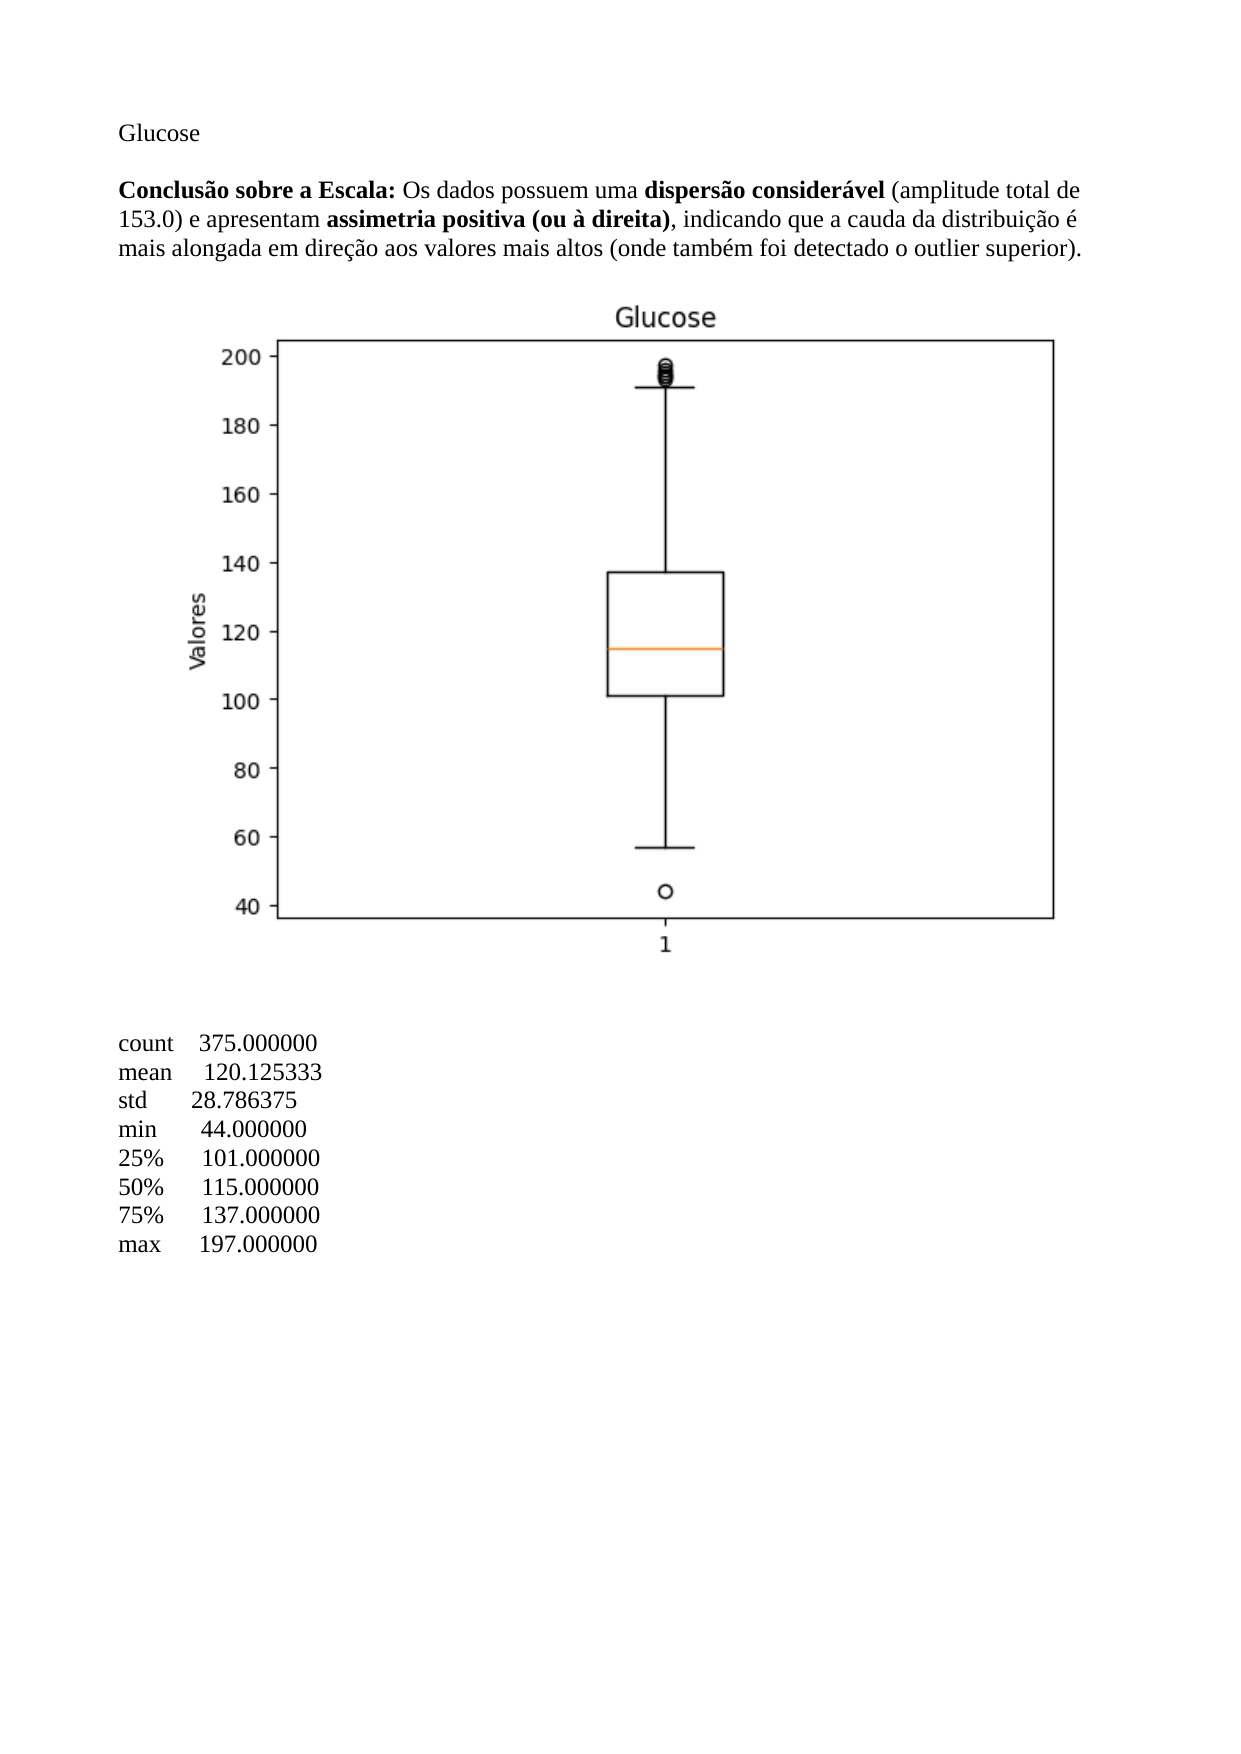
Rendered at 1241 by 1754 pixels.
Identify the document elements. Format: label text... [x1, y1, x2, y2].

text std 28.786375 [118, 1085, 1122, 1114]
text 25% 101.000000 [118, 1143, 1122, 1172]
text min 44.000000 [118, 1114, 1122, 1143]
text mean 120.125333 [118, 1057, 1122, 1085]
text max 197.000000 [118, 1229, 1122, 1258]
text 75% 137.000000 [118, 1200, 1122, 1229]
text 50% 115.000000 [118, 1172, 1122, 1200]
text Glucose [118, 118, 1122, 147]
text Conclusão sobre a Escala: Os dados possuem uma dispersão considerável (amplitude total de 153.0) e apresentam assimetria positiva (ou à direita), indicando que a cauda da distribuição é mais alongada em direção aos valores mais altos (onde também foi detectado o outlier superior). [118, 176, 1122, 262]
text count 375.000000 [118, 1028, 1122, 1057]
picture [174, 290, 1067, 971]
